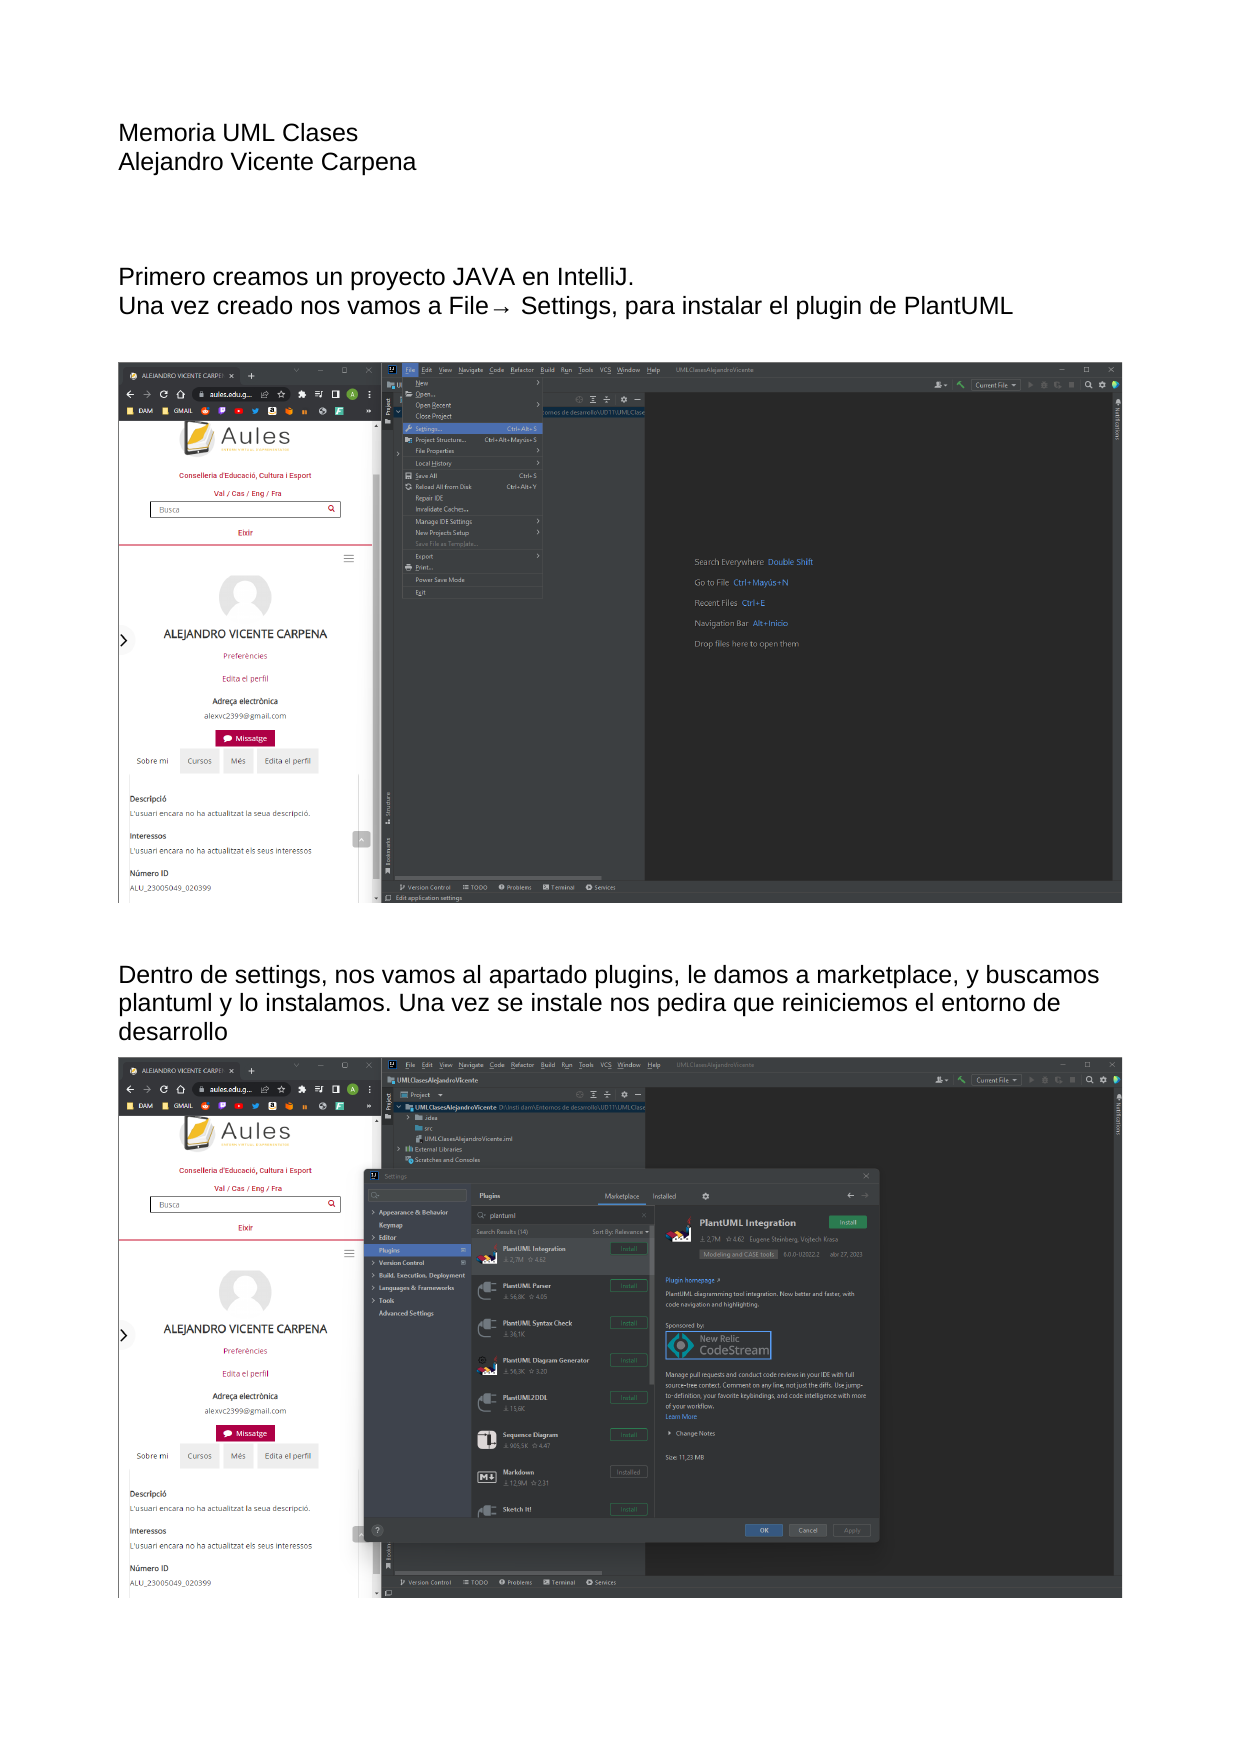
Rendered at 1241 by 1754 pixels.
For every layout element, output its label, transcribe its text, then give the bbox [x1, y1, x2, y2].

text Memoria UML Clases [118, 118, 1122, 147]
text Dentro de settings, nos vamos al apartado plugins, le damos a marketplace, y buscamos plantuml y lo instalamos. Una vez se instale nos pedira que reiniciemos el entorno de desarrollo [118, 960, 1122, 1046]
picture [118, 362, 1123, 903]
text Alejandro Vicente Carpena [118, 147, 1122, 176]
picture [118, 1057, 1123, 1598]
text Primero creamos un proyecto JAVA en IntelliJ. [118, 262, 1122, 291]
text Una vez creado nos vamos a File→ Settings, para instalar el plugin de PlantUML [118, 291, 1122, 319]
